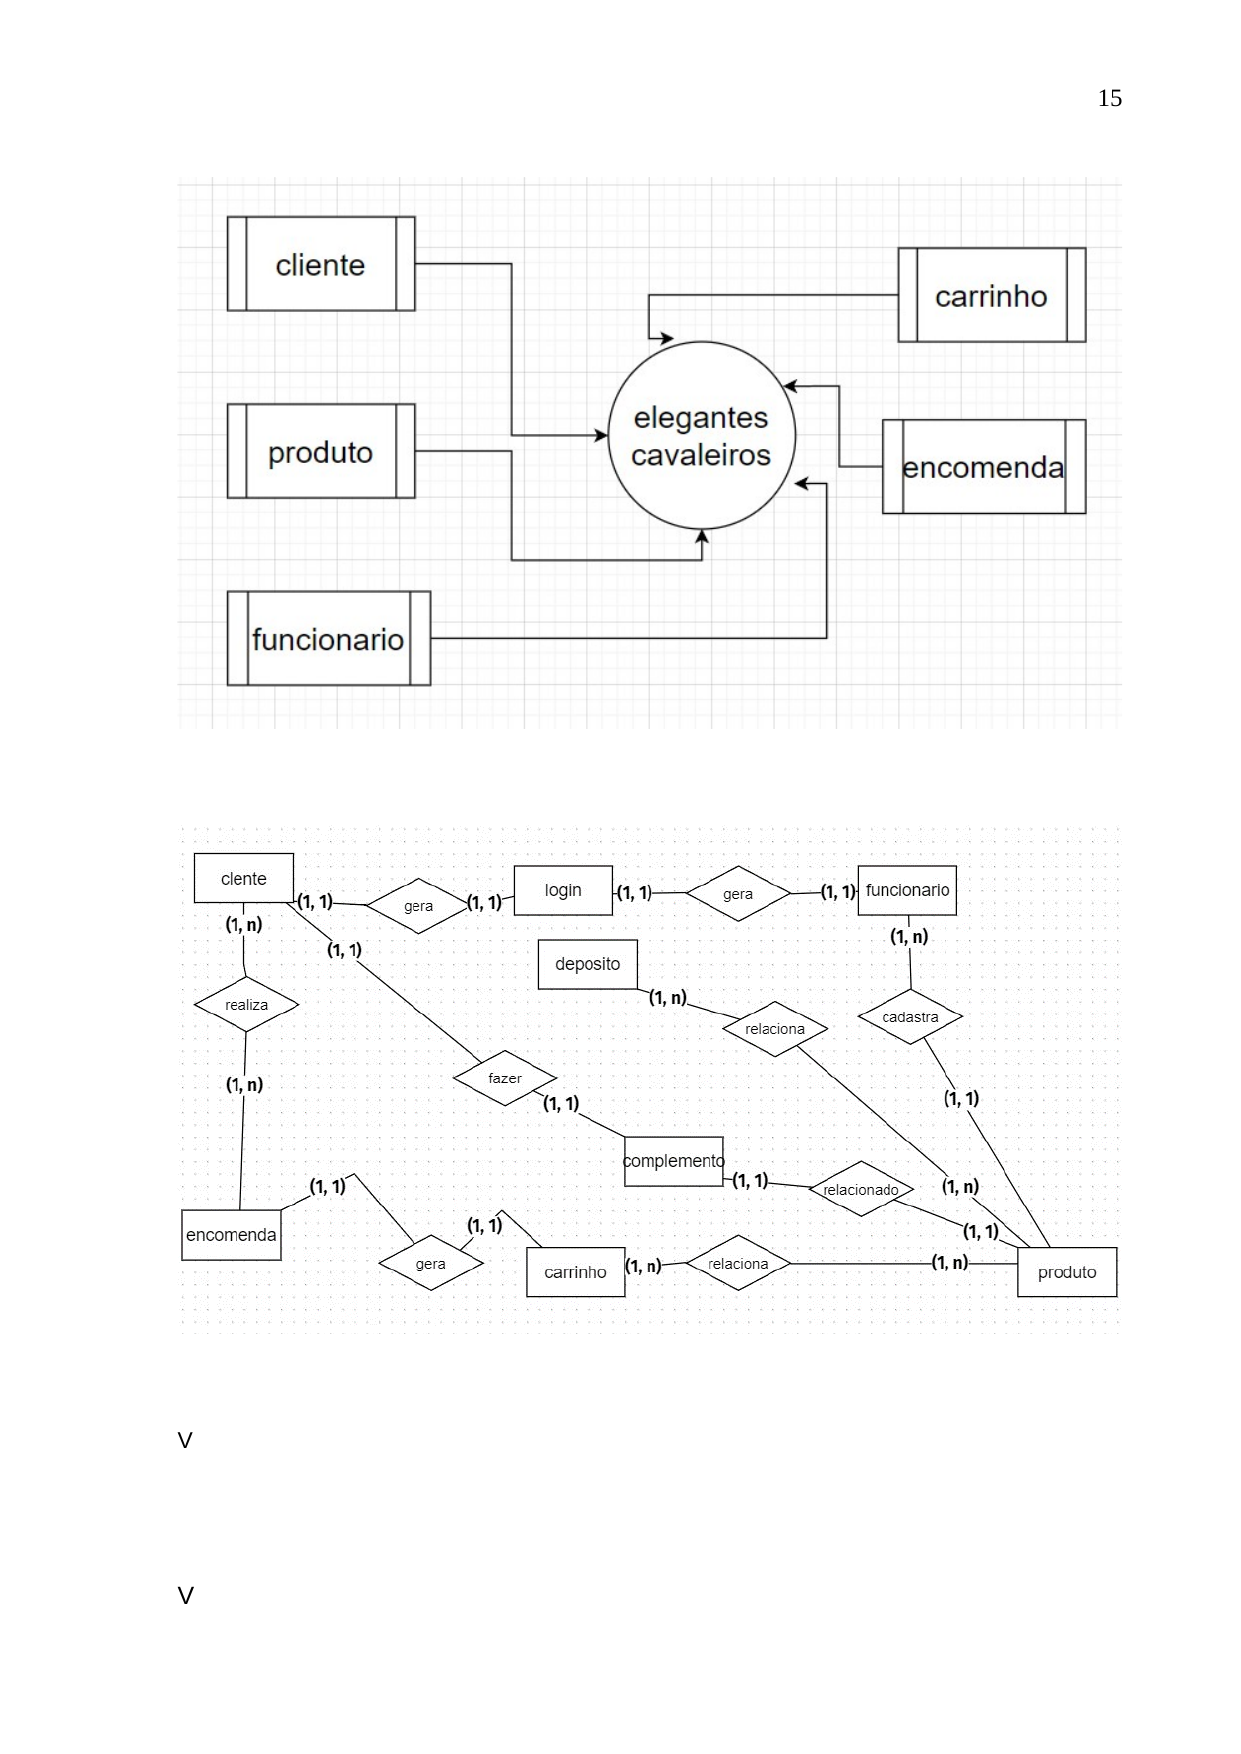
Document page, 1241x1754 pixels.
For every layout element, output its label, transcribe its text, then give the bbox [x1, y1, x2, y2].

text V [177, 1427, 1122, 1453]
picture [177, 177, 1123, 729]
picture [177, 821, 1123, 1334]
